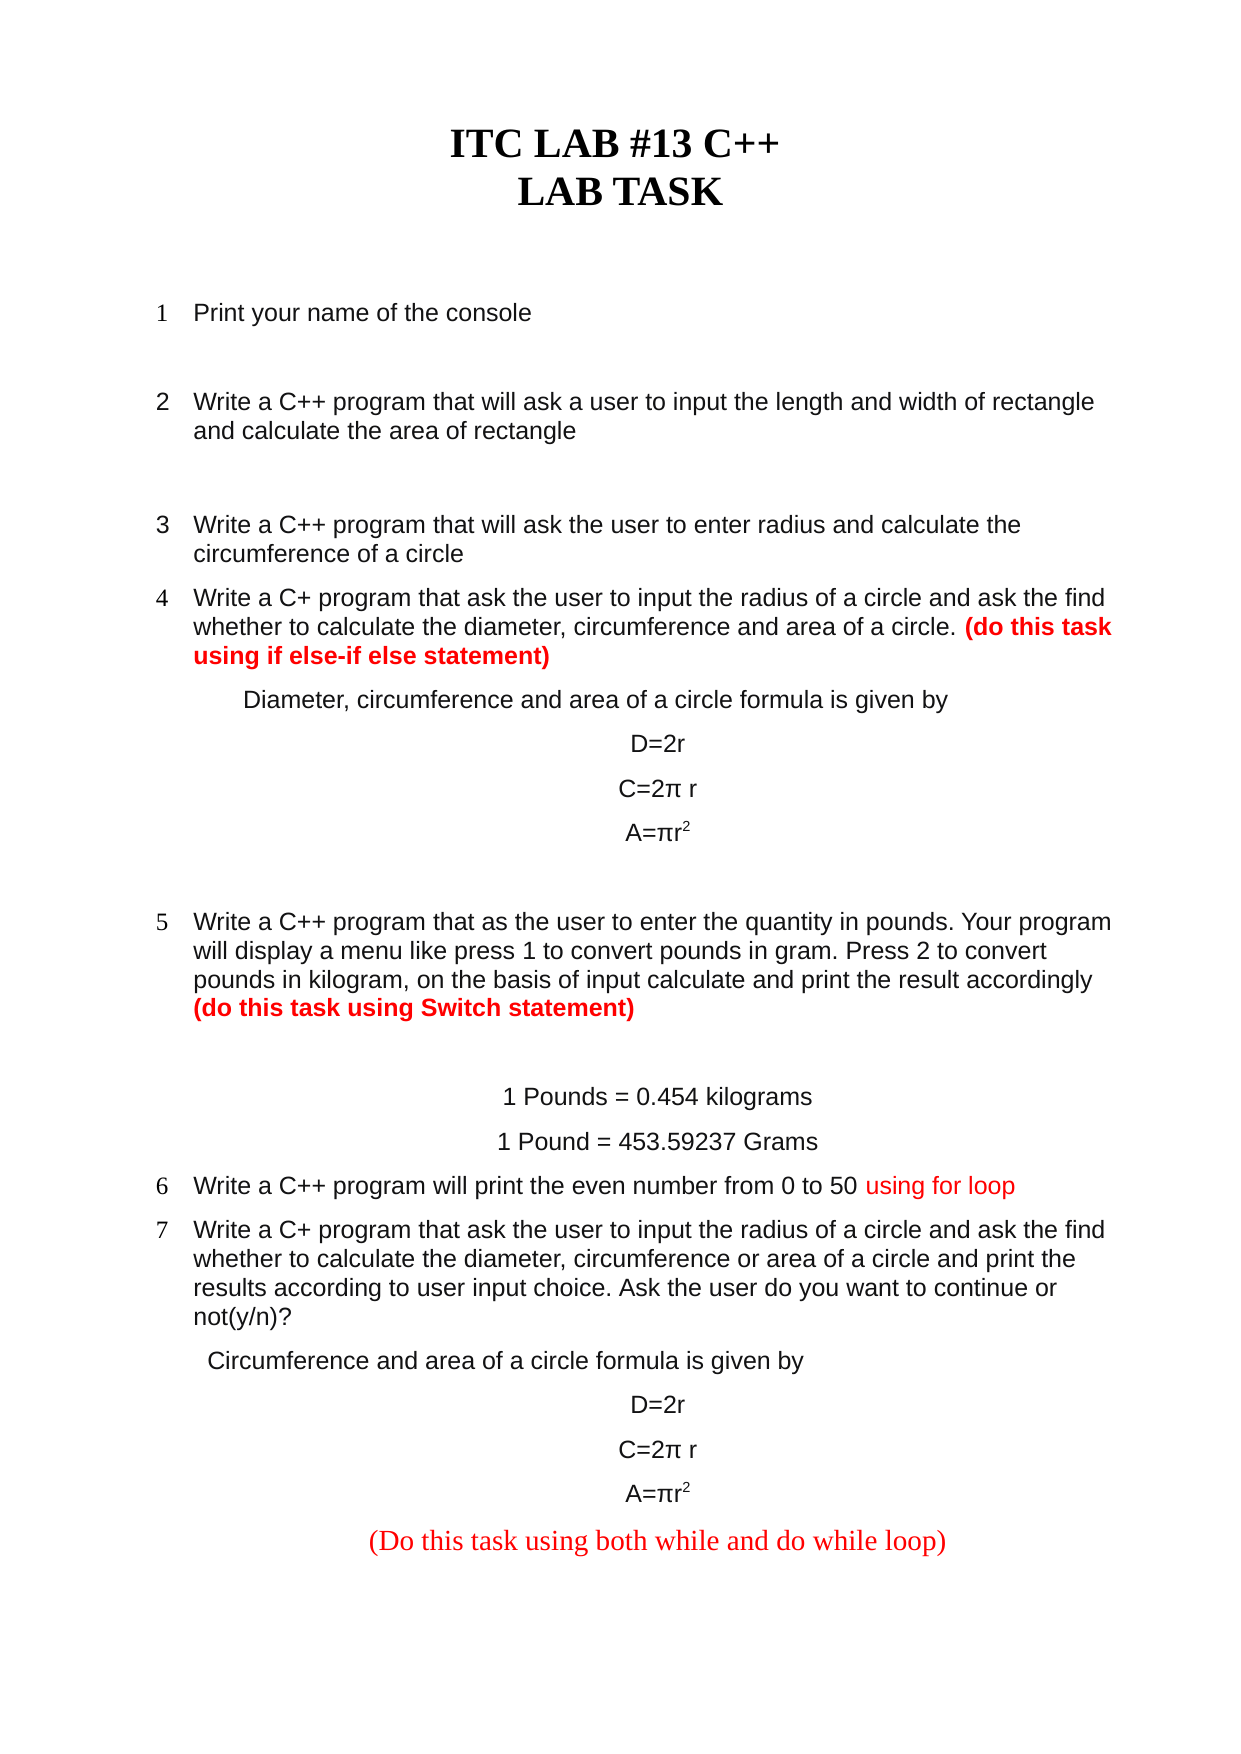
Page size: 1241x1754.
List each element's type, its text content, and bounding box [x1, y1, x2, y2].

text LAB TASK [118, 166, 1122, 214]
list Write a C++ program that will ask the user to enter radius and calculate the circumference of a circle [156, 510, 1122, 567]
list Diameter, circumference and area of a circle formula is given by [118, 685, 1122, 714]
list Write a C+ program that ask the user to input the radius of a circle and ask the find whether to calculate the diameter, circumference and area of a circle. (do this task using if else-if else statement) [156, 583, 1122, 669]
list Write a C++ program that as the user to enter the quantity in pounds. Your program will display a menu like press 1 to convert pounds in gram. Press 2 to convert pounds in kilogram, on the basis of input calculate and print the result accordingly (do this task using Switch statement) [156, 907, 1122, 1022]
list Write a C++ program will print the even number from 0 to 50 using for loop [156, 1171, 1122, 1200]
text ITC LAB #13 C++ [118, 118, 1122, 166]
list C=2π r [156, 774, 1122, 803]
list A=πr2 [156, 818, 1122, 847]
list A=πr2 [156, 1479, 1122, 1508]
list Write a C+ program that ask the user to input the radius of a circle and ask the find whether to calculate the diameter, circumference or area of a circle and print the results according to user input choice. Ask the user do you want to continue or not(y/n)? [156, 1215, 1122, 1330]
list Print your name of the console [156, 298, 1122, 327]
list Write a C++ program that will ask a user to input the length and width of rectangle and calculate the area of rectangle [156, 387, 1122, 445]
list 1 Pounds = 0.454 kilograms [156, 1082, 1122, 1111]
list Circumference and area of a circle formula is given by [193, 1346, 1122, 1375]
list 1 Pound = 453.59237 Grams [156, 1126, 1122, 1155]
list D=2r [156, 1390, 1122, 1419]
list C=2π r [156, 1435, 1122, 1463]
list (Do this task using both while and do while loop) [156, 1523, 1122, 1557]
list D=2r [156, 729, 1122, 758]
